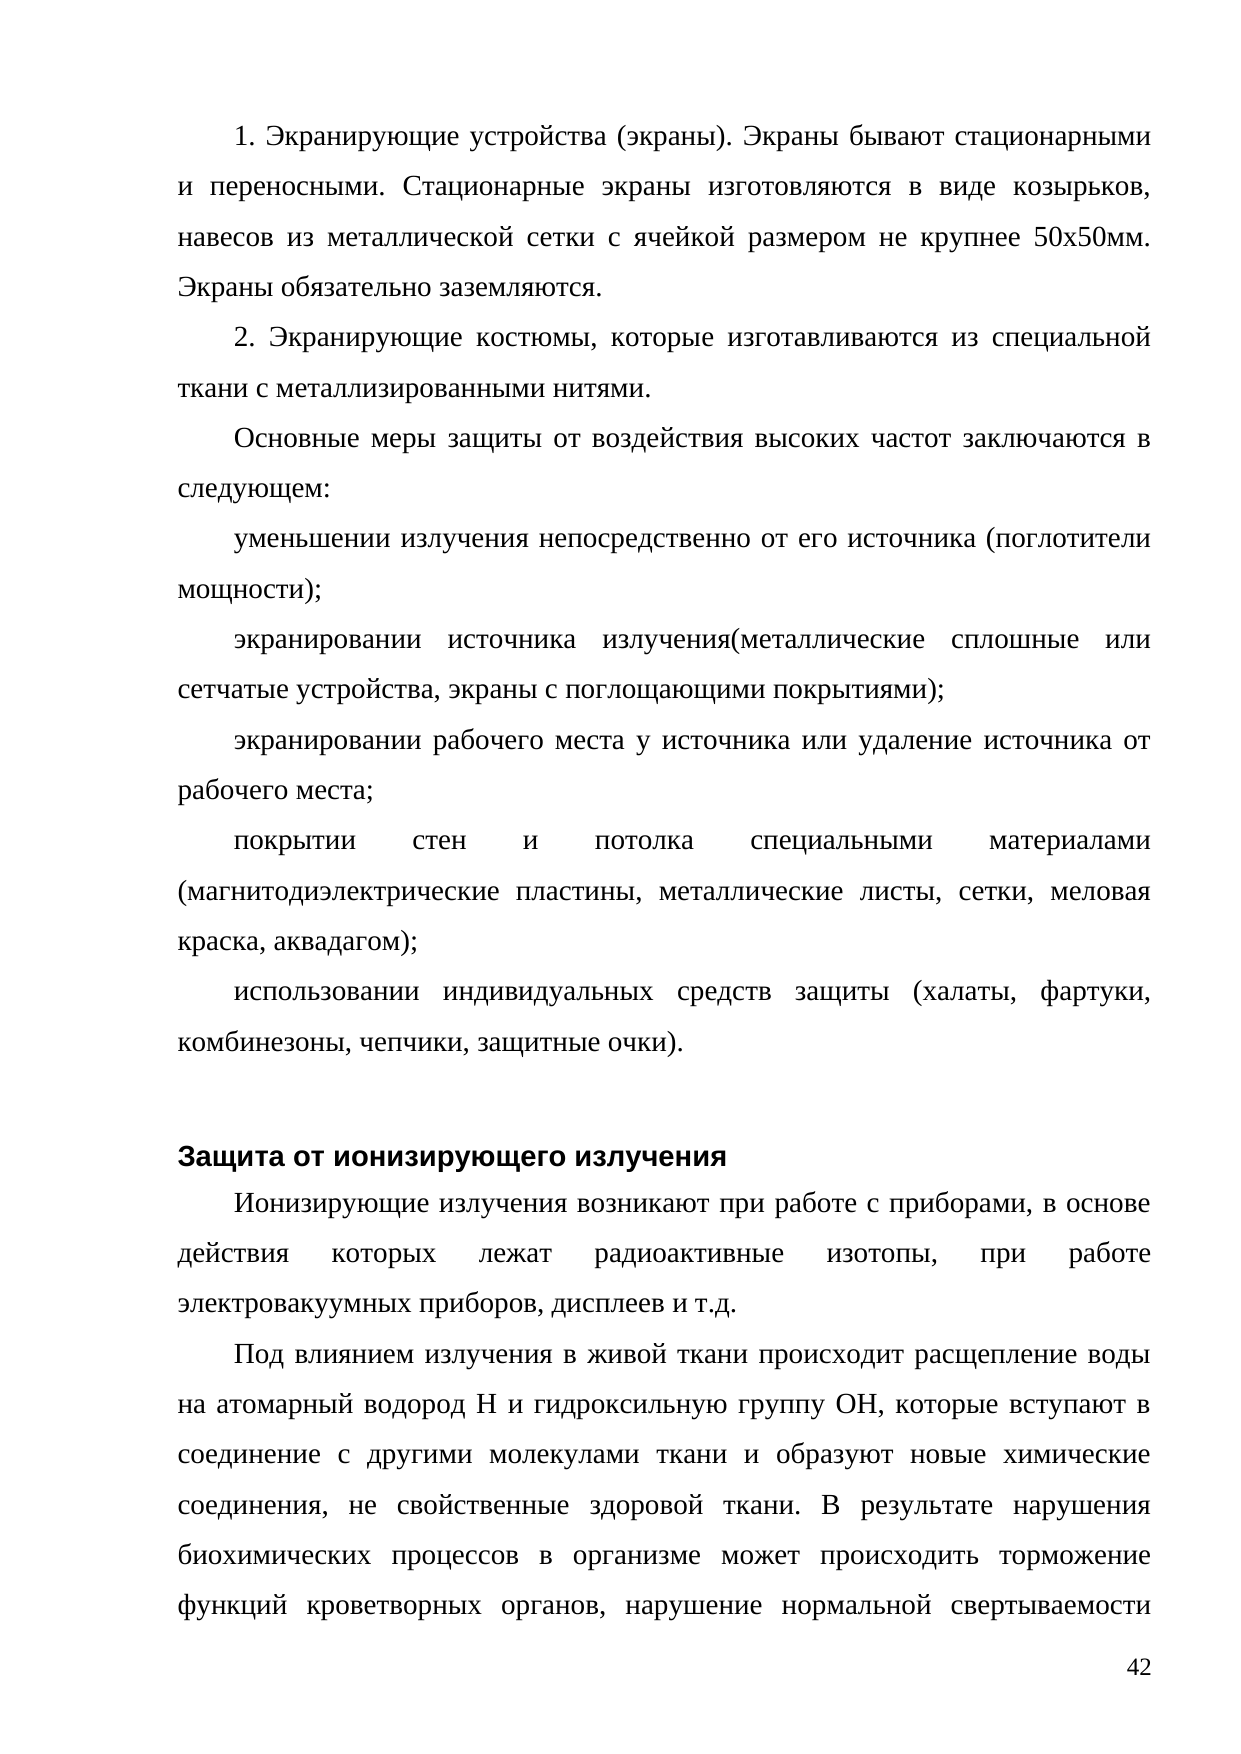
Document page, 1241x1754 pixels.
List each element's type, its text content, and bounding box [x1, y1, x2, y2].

text 1. Экранирующие устройства (экраны). Экраны бывают стационарными и переносными. Стационарные экраны изготовляются в виде козырьков, навесов из металлической сетки с ячейкой размером не крупнее 50x50мм. Экраны обязательно заземляются. [177, 118, 1152, 303]
text 2. Экранирующие костюмы, которые изготавливаются из специальной ткани с металлизированными нитями. [177, 319, 1152, 403]
text покрытии стен и потолка специальными материалами (магнитодиэлектрические пластины, металлические листы, сетки, меловая краска, аквадагом); [177, 822, 1152, 957]
text Ионизирующие излучения возникают при работе с приборами, в основе действия которых лежат радиоактивные изотопы, при работе электровакуумных приборов, дисплеев и т.д. [177, 1185, 1152, 1319]
text Основные меры защиты от воздействия высоких частот заключаются в следующем: [177, 420, 1152, 504]
subtitle Защита от ионизирующего излучения [177, 1139, 1152, 1172]
text Под влиянием излучения в живой ткани происходит расщепление воды на атомарный водород Н и гидроксильную группу ОН, которые вступают в соединение с другими молекулами ткани и образуют новые химические соединения, не свойственные здоровой ткани. В результате нарушения биохимических процессов в организме может происходить торможение функций кроветворных органов, нарушение нормальной свертываемости [177, 1336, 1152, 1621]
text использовании индивидуальных средств защиты (халаты, фартуки, комбинезоны, чепчики, защитные очки). [177, 973, 1152, 1057]
text экранировании источника излучения(металлические сплошные или сетчатые устройства, экраны с поглощающими покрытиями); [177, 621, 1152, 705]
text уменьшении излучения непосредственно от его источника (поглотители мощности); [177, 521, 1152, 604]
text экранировании рабочего места у источника или удаление источника от рабочего места; [177, 722, 1152, 806]
